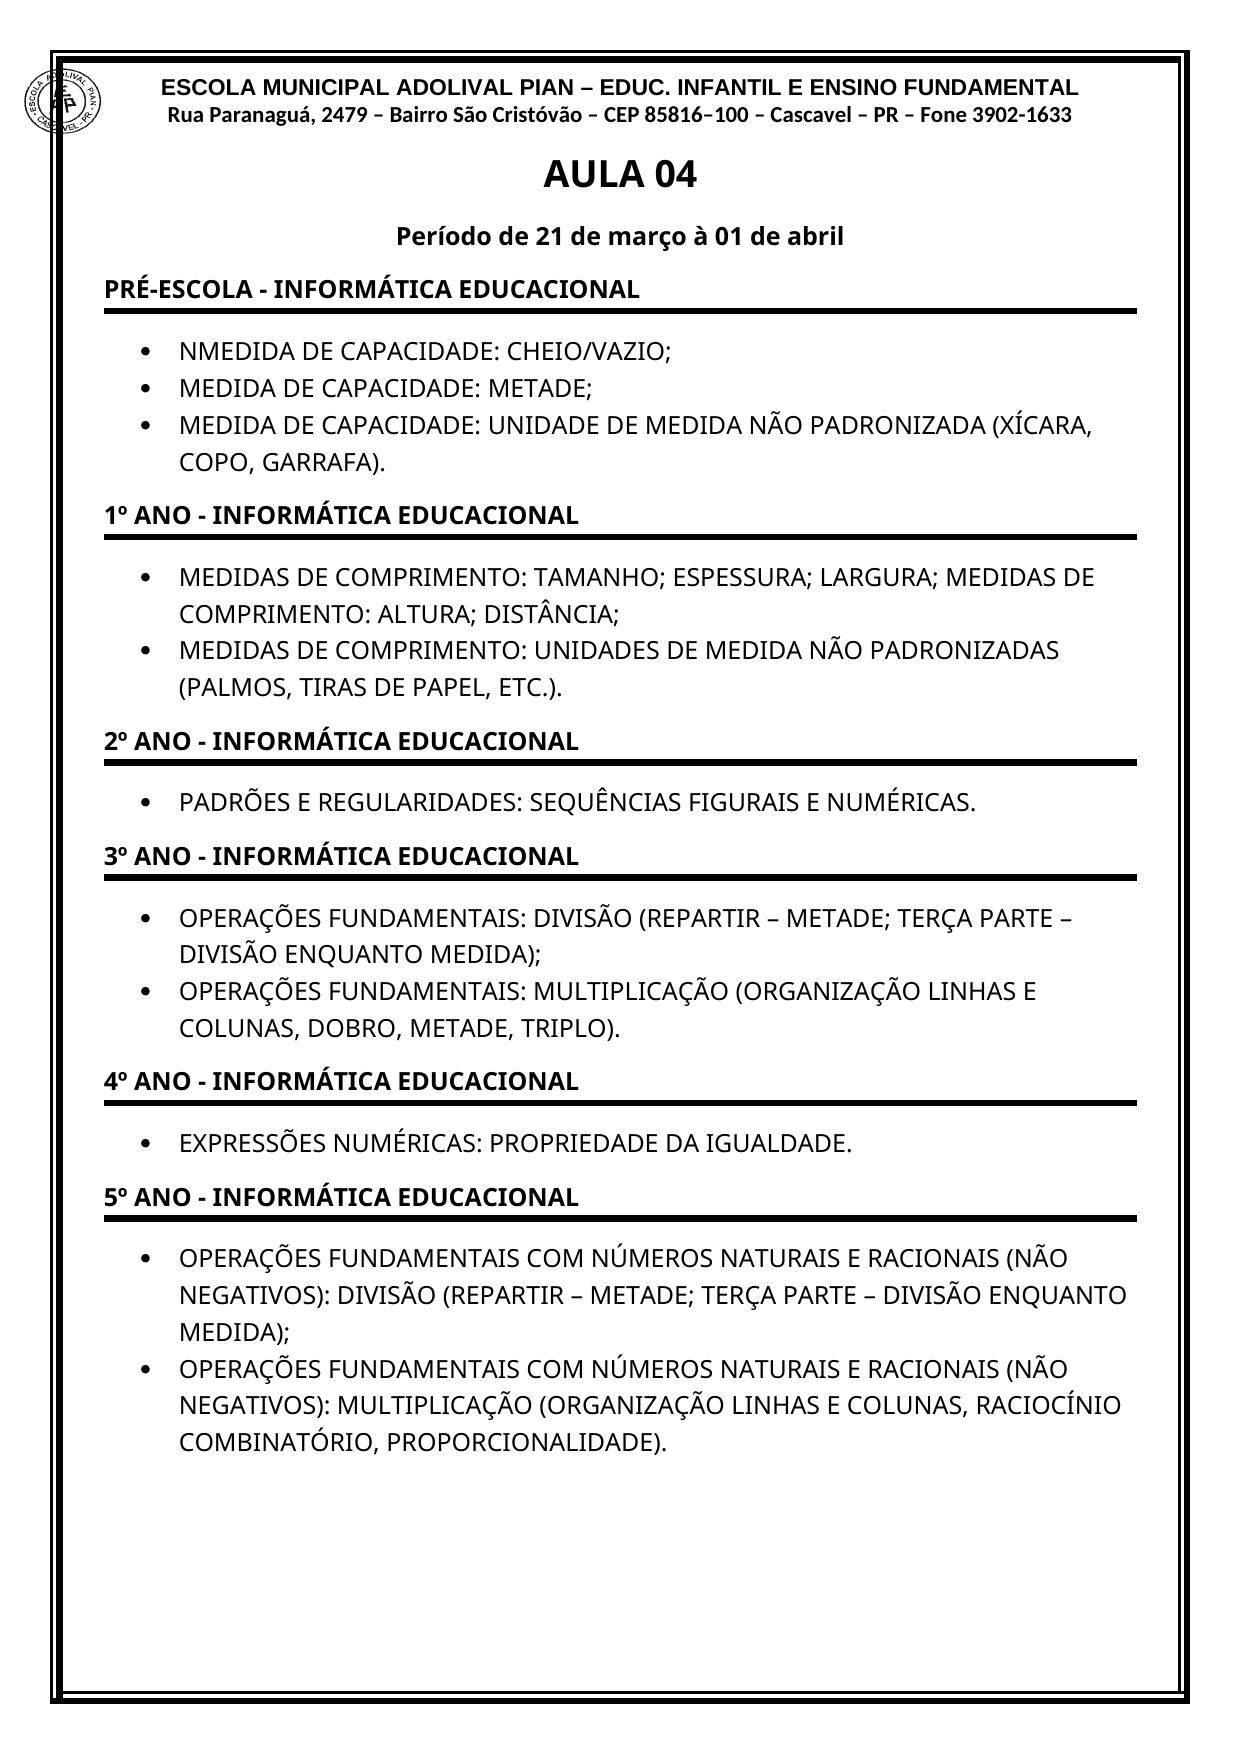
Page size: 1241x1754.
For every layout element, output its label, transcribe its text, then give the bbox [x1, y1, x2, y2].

list MEDIDA DE CAPACIDADE: UNIDADE DE MEDIDA NÃO PADRONIZADA (XÍCARA, COPO, GARRAFA). [141, 407, 1137, 478]
list OPERAÇÕES FUNDAMENTAIS COM NÚMEROS NATURAIS E RACIONAIS (NÃO NEGATIVOS): DIVISÃO (REPARTIR – METADE; TERÇA PARTE – DIVISÃO ENQUANTO MEDIDA); [141, 1241, 1137, 1348]
text 4º ANO - INFORMÁTICA EDUCACIONAL [103, 1064, 1137, 1106]
text 2º ANO - INFORMÁTICA EDUCACIONAL [103, 723, 1137, 766]
list NMEDIDA DE CAPACIDADE: CHEIO/VAZIO; [141, 334, 1137, 368]
list MEDIDA DE CAPACIDADE: METADE; [141, 371, 1137, 405]
list MEDIDAS DE COMPRIMENTO: UNIDADES DE MEDIDA NÃO PADRONIZADAS (PALMOS, TIRAS DE PAPEL, ETC.). [141, 633, 1137, 704]
list EXPRESSÕES NUMÉRICAS: PROPRIEDADE DA IGUALDADE. [141, 1126, 1137, 1160]
list PADRÕES E REGULARIDADES: SEQUÊNCIAS FIGURAIS E NUMÉRICAS. [141, 785, 1137, 819]
list OPERAÇÕES FUNDAMENTAIS: DIVISÃO (REPARTIR – METADE; TERÇA PARTE – DIVISÃO ENQUANTO MEDIDA); [141, 900, 1137, 971]
list OPERAÇÕES FUNDAMENTAIS: MULTIPLICAÇÃO (ORGANIZAÇÃO LINHAS E COLUNAS, DOBRO, METADE, TRIPLO). [141, 974, 1137, 1044]
text Período de 21 de março à 01 de abril [103, 219, 1137, 253]
text AULA 04 [103, 147, 1137, 198]
text 3º ANO - INFORMÁTICA EDUCACIONAL [103, 838, 1137, 881]
text 5º ANO - INFORMÁTICA EDUCACIONAL [103, 1179, 1137, 1222]
list MEDIDAS DE COMPRIMENTO: TAMANHO; ESPESSURA; LARGURA; MEDIDAS DE COMPRIMENTO: ALTURA; DISTÂNCIA; [141, 559, 1137, 630]
text PRÉ-ESCOLA - INFORMÁTICA EDUCACIONAL [103, 272, 1137, 314]
list OPERAÇÕES FUNDAMENTAIS COM NÚMEROS NATURAIS E RACIONAIS (NÃO NEGATIVOS): MULTIPLICAÇÃO (ORGANIZAÇÃO LINHAS E COLUNAS, RACIOCÍNIO COMBINATÓRIO, PROPORCIONALIDADE). [141, 1351, 1137, 1459]
text 1º ANO - INFORMÁTICA EDUCACIONAL [103, 498, 1137, 540]
